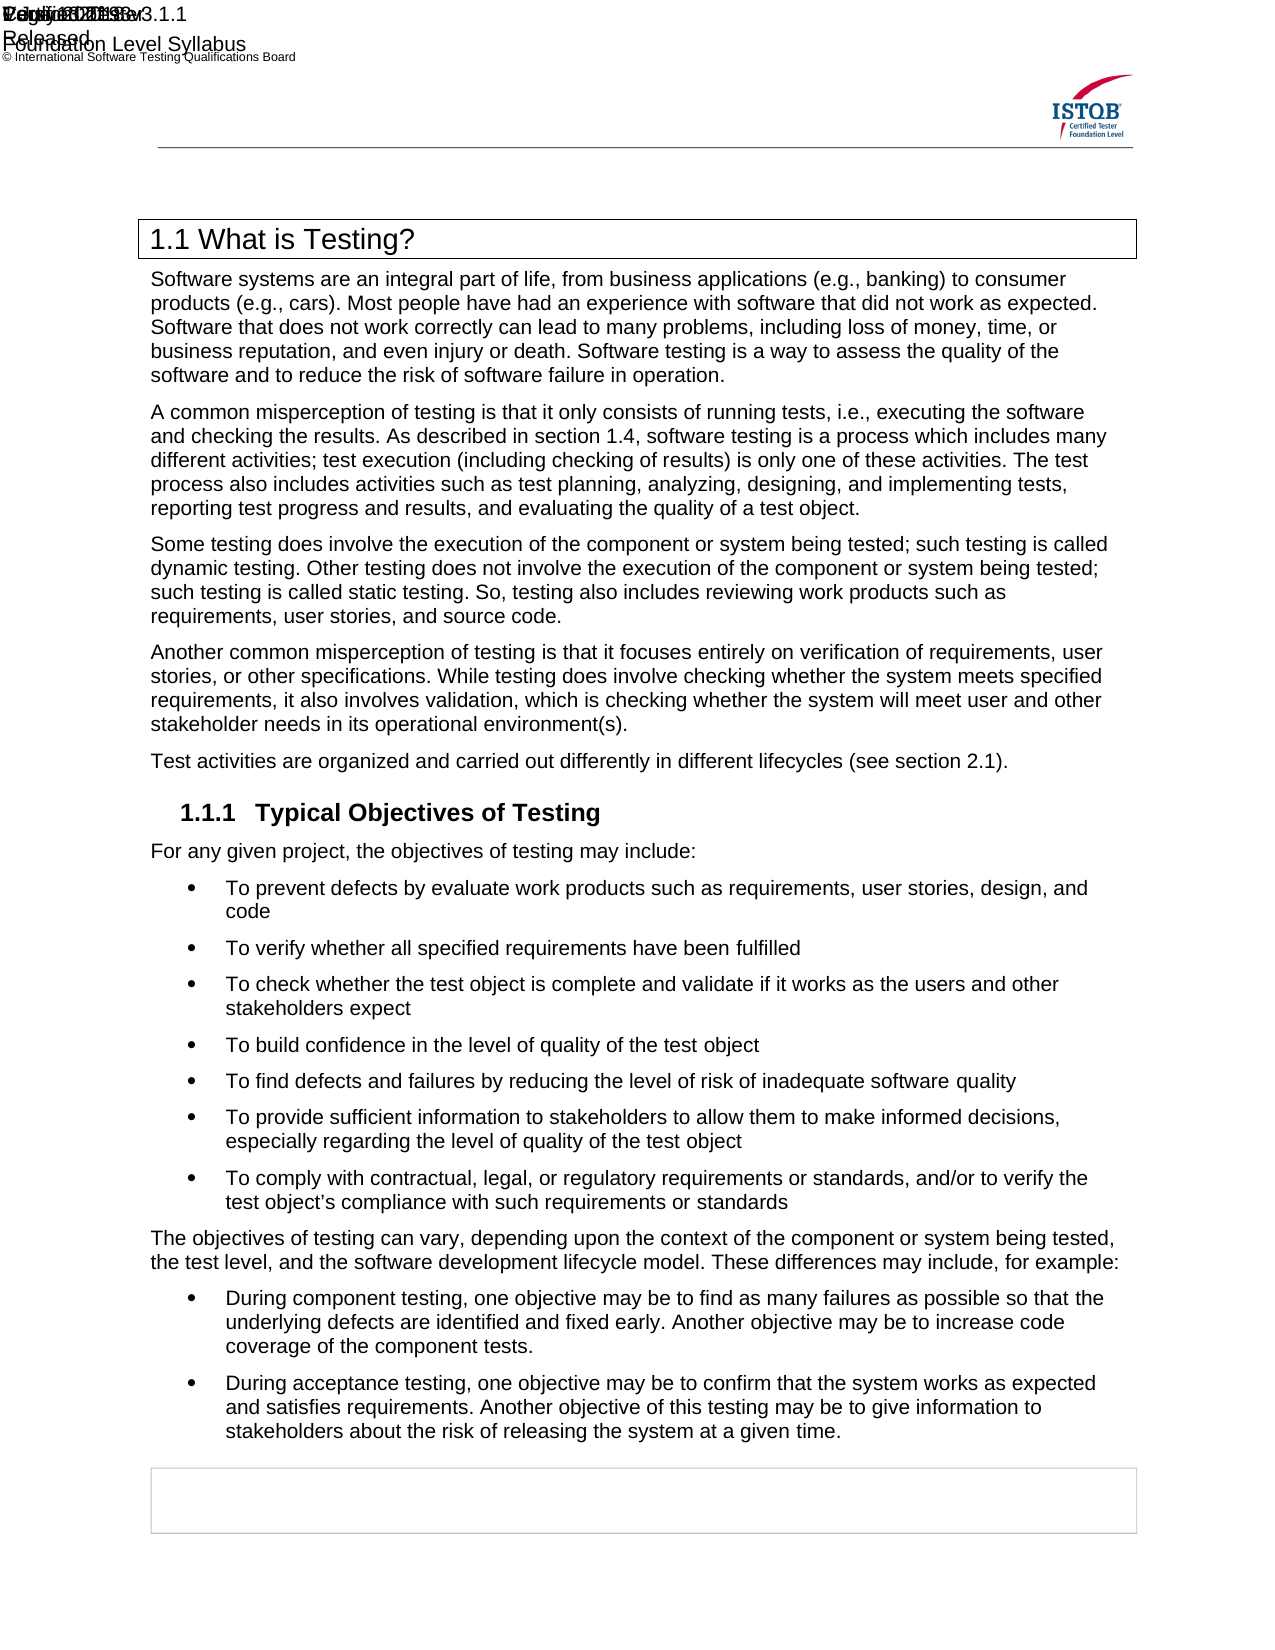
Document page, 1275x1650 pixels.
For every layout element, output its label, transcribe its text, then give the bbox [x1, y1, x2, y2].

list To prevent defects by evaluate work products such as requirements, user stories, design, and code [188, 875, 1089, 923]
list During acceptance testing, one objective may be to confirm that the system works as expected and satisfies requirements. Another objective of this testing may be to give information to stakeholders about the risk of releasing the system at a given time. [188, 1371, 1098, 1443]
subtitle Typical Objectives of Testing [180, 798, 1150, 827]
list During component testing, one objective may be to find as many failures as possible so that the underlying defects are identified and fixed early. Another objective may be to increase code coverage of the component tests. [188, 1286, 1104, 1358]
list To provide sufficient information to stakeholders to allow them to make informed decisions, especially regarding the level of quality of the test object [188, 1105, 1062, 1153]
text Some testing does involve the execution of the component or system being tested; such testing is called dynamic testing. Other testing does not involve the execution of the component or system being tested; such testing is called static testing. So, testing also includes reviewing work products such as requirements, user stories, and source code. [150, 532, 1111, 627]
text Test activities are organized and carried out differently in different lifecycles (see section 2.1). [150, 749, 1150, 773]
list To check whether the test object is complete and validate if it works as the users and other stakeholders expect [188, 972, 1061, 1020]
picture [1036, 58, 1148, 161]
text Software systems are an integral part of life, from business applications (e.g., banking) to consumer products (e.g., cars). Most people have had an experience with software that did not work as expected. Software that does not work correctly can lead to many problems, including loss of money, time, or business reputation, and even injury or death. Software testing is a way to assess the quality of the software and to reduce the risk of software failure in operation. [150, 267, 1101, 387]
text The objectives of testing can vary, depending upon the context of the component or system being tested, the test level, and the software development lifecycle model. These differences may include, for example: [150, 1226, 1123, 1274]
text Another common misperception of testing is that it focuses entirely on verification of requirements, user stories, or other specifications. While testing does involve checking whether the system meets specified requirements, it also involves validation, which is checking whether the system will meet user and other stakeholder needs in its operational environment(s). [150, 640, 1104, 736]
text A common misperception of testing is that it only consists of running tests, i.e., executing the software and checking the results. As described in section 1.4, software testing is a process which includes many different activities; test execution (including checking of results) is only one of these activities. The test process also includes activities such as test planning, analyzing, designing, and implementing tests, reporting test progress and results, and evaluating the quality of a test object. [150, 399, 1110, 519]
text For any given project, the objectives of testing may include: [150, 839, 1150, 863]
list To comply with contractual, legal, or regulatory requirements or standards, and/or to verify the test object’s compliance with such requirements or standards [188, 1166, 1090, 1213]
list To build confidence in the level of quality of the test object [188, 1032, 1150, 1056]
list To verify whether all specified requirements have been fulfilled [188, 936, 1150, 960]
list To find defects and failures by reducing the level of risk of inadequate software quality [188, 1069, 1150, 1093]
text 1.1 What is Testing? [149, 222, 1137, 256]
